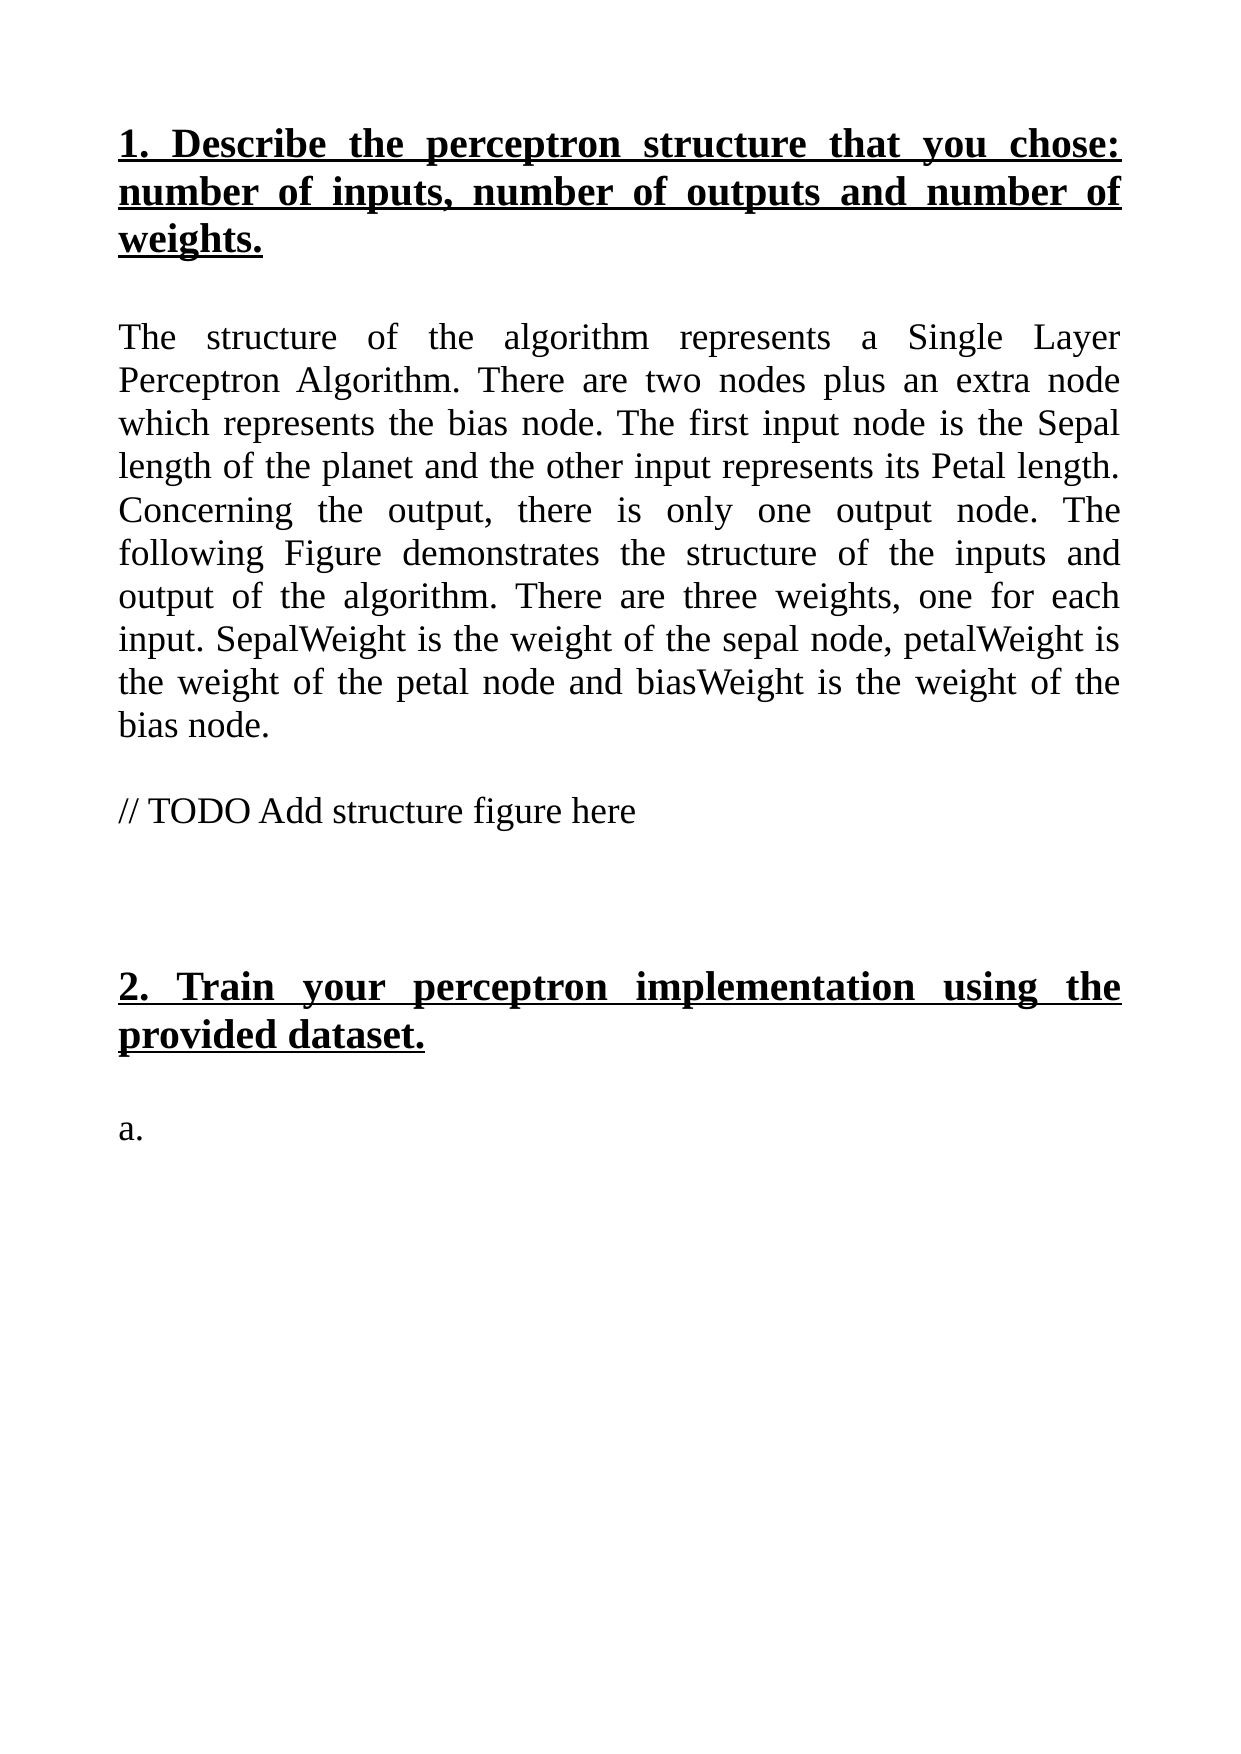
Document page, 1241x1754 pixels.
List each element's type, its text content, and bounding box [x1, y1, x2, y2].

text 2. Train your perceptron implementation using the [118, 961, 1122, 1003]
text // TODO Add structure figure here [118, 789, 1122, 832]
text provided dataset. [118, 1005, 1122, 1057]
text The structure of the algorithm represents a Single Layer Perceptron Algorithm. There are two nodes plus an extra node which represents the bias node. The first input node is the Sepal length of the planet and the other input represents its Petal length. Concerning the output, there is only one output node. The following Figure demonstrates the structure of the inputs and output of the algorithm. There are three weights, one for each input. SepalWeight is the weight of the sepal node, petalWeight is the weight of the petal node and biasWeight is the weight of the bias node. [118, 314, 1122, 746]
text number of inputs, number of outputs and number of [118, 162, 1122, 207]
text weights. [118, 210, 1122, 262]
text 1. Describe the perceptron structure that you chose: [118, 118, 1122, 159]
text a. [118, 1105, 1122, 1148]
